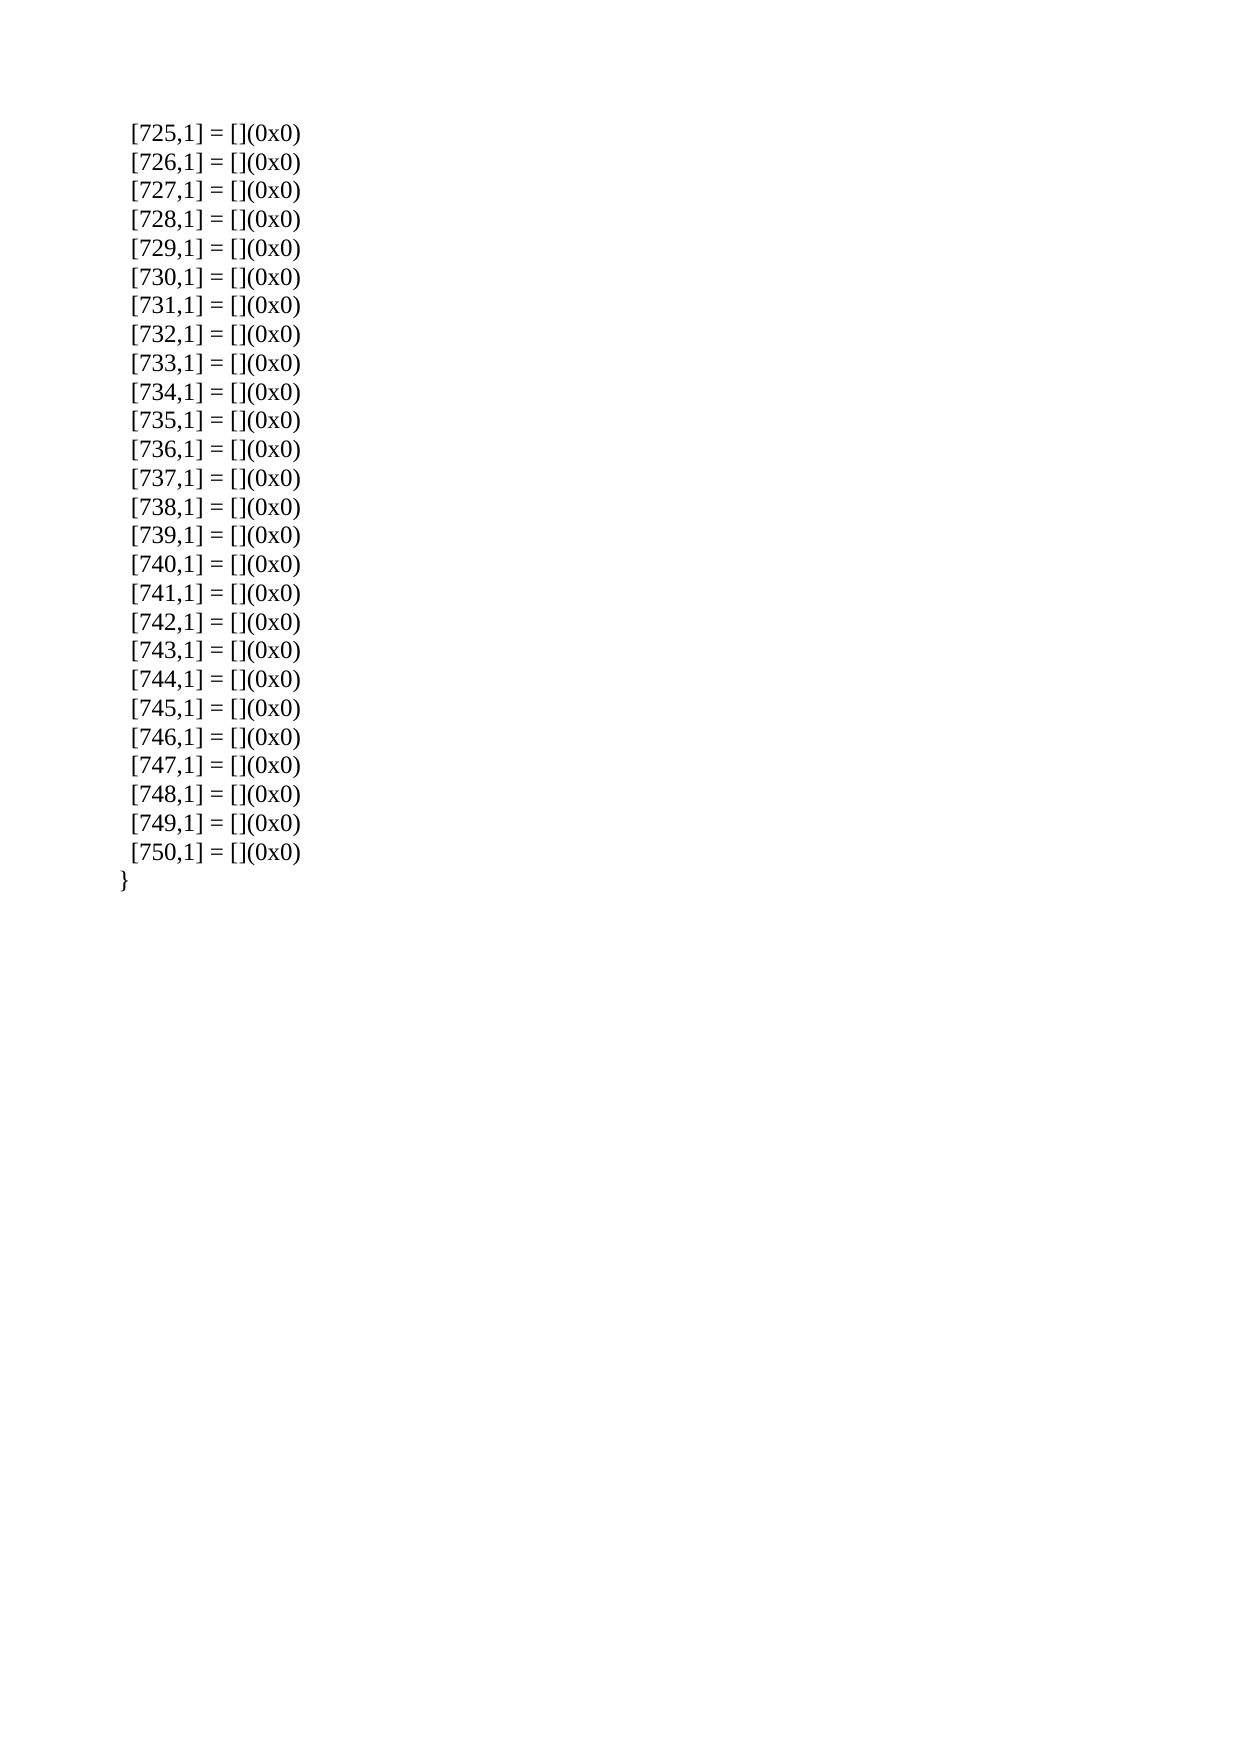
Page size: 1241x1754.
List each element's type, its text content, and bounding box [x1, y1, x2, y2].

text [732,1] = [](0x0) [118, 319, 1122, 348]
text [740,1] = [](0x0) [118, 549, 1122, 578]
text } [118, 866, 1122, 894]
text [743,1] = [](0x0) [118, 636, 1122, 664]
text [742,1] = [](0x0) [118, 607, 1122, 636]
text [747,1] = [](0x0) [118, 751, 1122, 779]
text [728,1] = [](0x0) [118, 204, 1122, 233]
text [725,1] = [](0x0) [118, 118, 1122, 147]
text [738,1] = [](0x0) [118, 492, 1122, 521]
text [734,1] = [](0x0) [118, 377, 1122, 406]
text [737,1] = [](0x0) [118, 463, 1122, 492]
text [741,1] = [](0x0) [118, 578, 1122, 607]
text [730,1] = [](0x0) [118, 262, 1122, 291]
text [745,1] = [](0x0) [118, 693, 1122, 722]
text [749,1] = [](0x0) [118, 808, 1122, 837]
text [729,1] = [](0x0) [118, 233, 1122, 262]
text [736,1] = [](0x0) [118, 434, 1122, 463]
text [750,1] = [](0x0) [118, 837, 1122, 866]
text [733,1] = [](0x0) [118, 348, 1122, 377]
text [735,1] = [](0x0) [118, 406, 1122, 434]
text [726,1] = [](0x0) [118, 147, 1122, 176]
text [744,1] = [](0x0) [118, 664, 1122, 693]
text [748,1] = [](0x0) [118, 779, 1122, 808]
text [731,1] = [](0x0) [118, 291, 1122, 319]
text [746,1] = [](0x0) [118, 722, 1122, 751]
text [727,1] = [](0x0) [118, 176, 1122, 204]
text [739,1] = [](0x0) [118, 521, 1122, 549]
